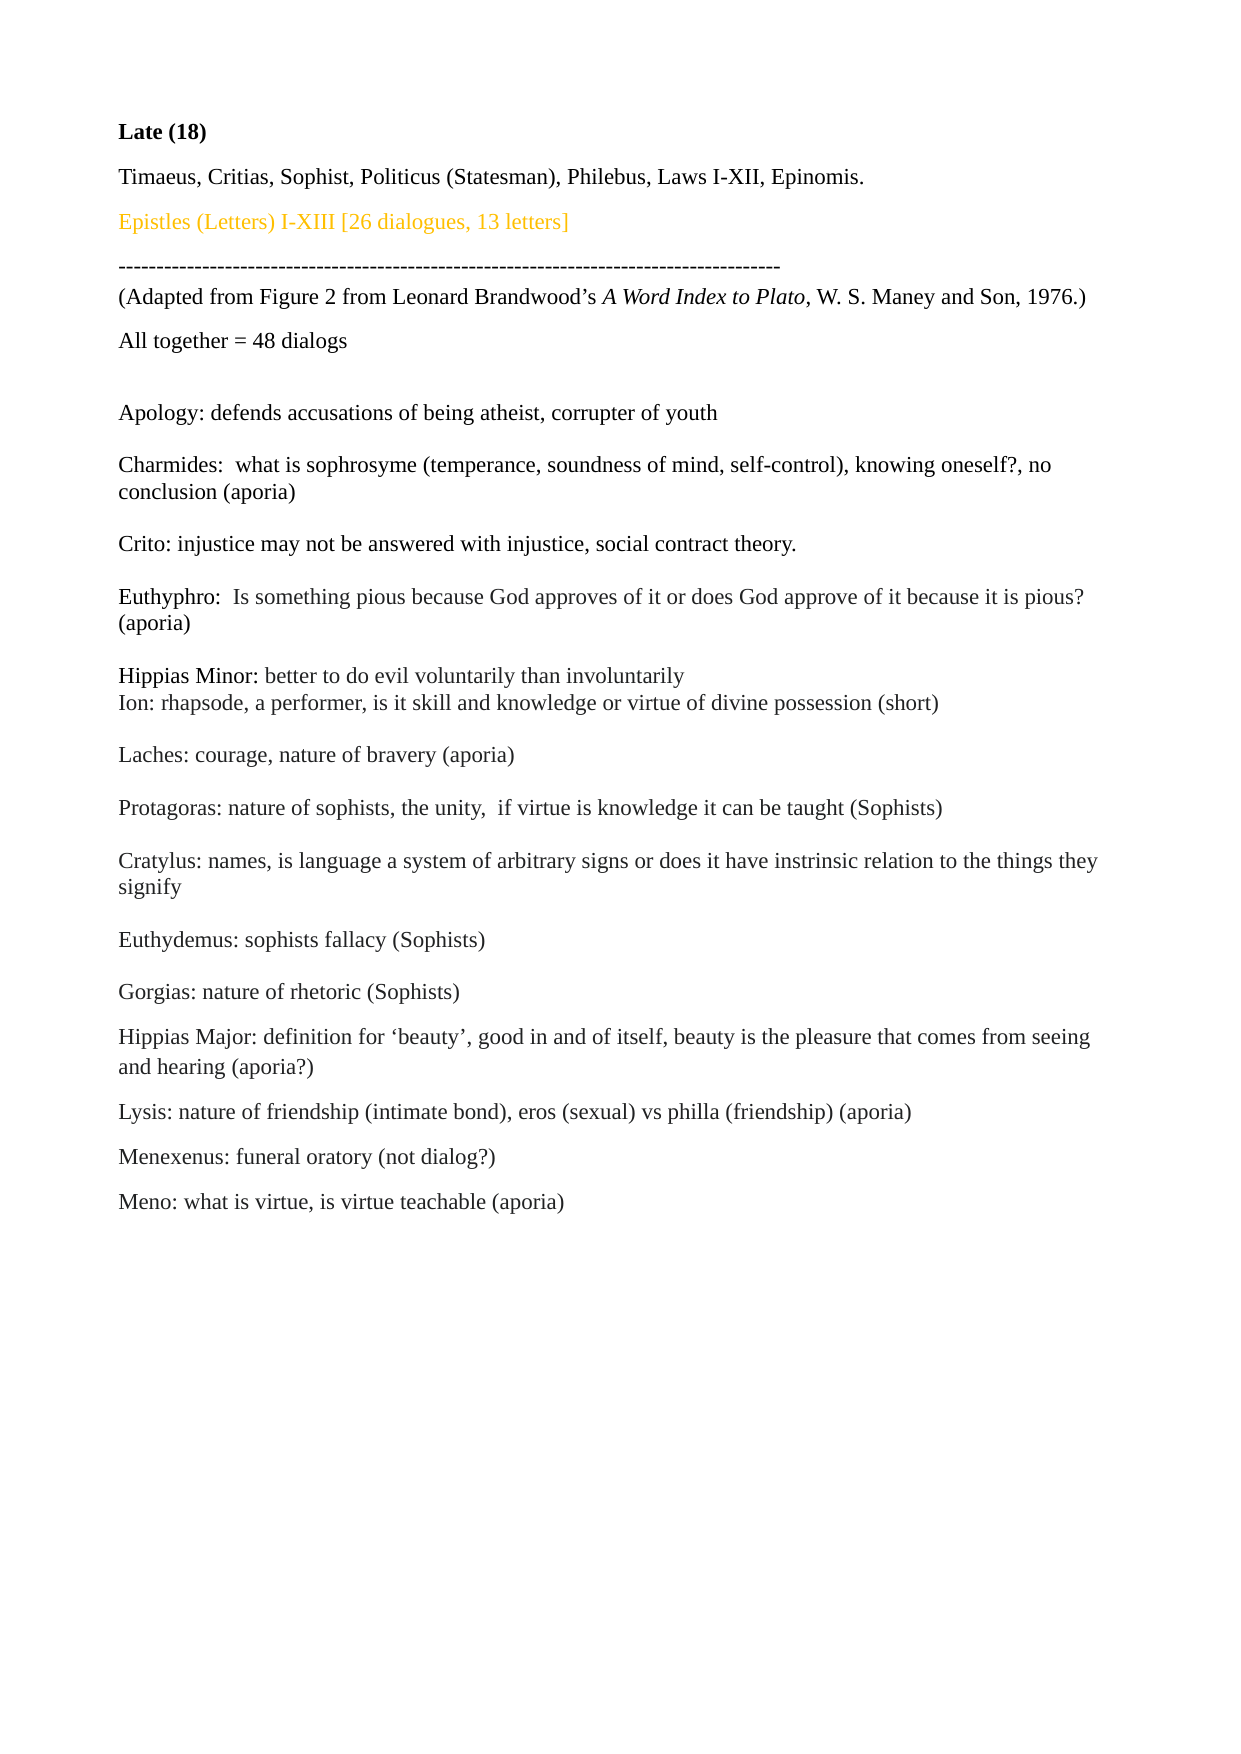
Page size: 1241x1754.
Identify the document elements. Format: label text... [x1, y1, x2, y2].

text Laches: courage, nature of bravery (aporia) [118, 741, 1122, 768]
text All together = 48 dialogs [118, 327, 1122, 354]
text Epistles (Letters) I-XIII [26 dialogues, 13 letters] [118, 208, 1122, 234]
text Euthydemus: sophists fallacy (Sophists) [118, 926, 1122, 952]
text Charmides: what is sophrosyme (temperance, soundness of mind, self-control), knowing oneself?, no conclusion (aporia) [118, 451, 1122, 504]
text Ion: rhapsode, a performer, is it skill and knowledge or virtue of divine possession (short) [118, 688, 1122, 715]
text Hippias Minor: better to do evil voluntarily than involuntarily [118, 662, 1122, 688]
text Hippias Major: definition for ‘beauty’, good in and of itself, beauty is the pleasure that comes from seeing and hearing (aporia?) [118, 1023, 1122, 1080]
text Gorgias: nature of rhetoric (Sophists) [118, 978, 1122, 1005]
text Timaeus, Critias, Sophist, Politicus (Statesman), Philebus, Laws I-XII, Epinomis. [118, 163, 1122, 189]
text --------------------------------------------------------------------------------------- (Adapted from Figure 2 from Leonard Brandwood’s A Word Index to Plato, W. S. Maney and Son, 1976.) [118, 252, 1122, 309]
text Crito: injustice may not be answered with injustice, social contract theory. [118, 530, 1122, 557]
text Meno: what is virtue, is virtue teachable (aporia) [118, 1188, 1122, 1214]
text Cratylus: names, is language a system of arbitrary signs or does it have instrinsic relation to the things they signify [118, 847, 1122, 899]
text Euthyphro: Is something pious because God approves of it or does God approve of it because it is pious? (aporia) [118, 583, 1122, 636]
text Late (18) [118, 118, 1122, 144]
text Lysis: nature of friendship (intimate bond), eros (sexual) vs philla (friendship) (aporia) [118, 1098, 1122, 1124]
text Menexenus: funeral oratory (not dialog?) [118, 1143, 1122, 1169]
text Apology: defends accusations of being atheist, corrupter of youth [118, 399, 1122, 425]
text Protagoras: nature of sophists, the unity, if virtue is knowledge it can be taught (Sophists) [118, 794, 1122, 820]
